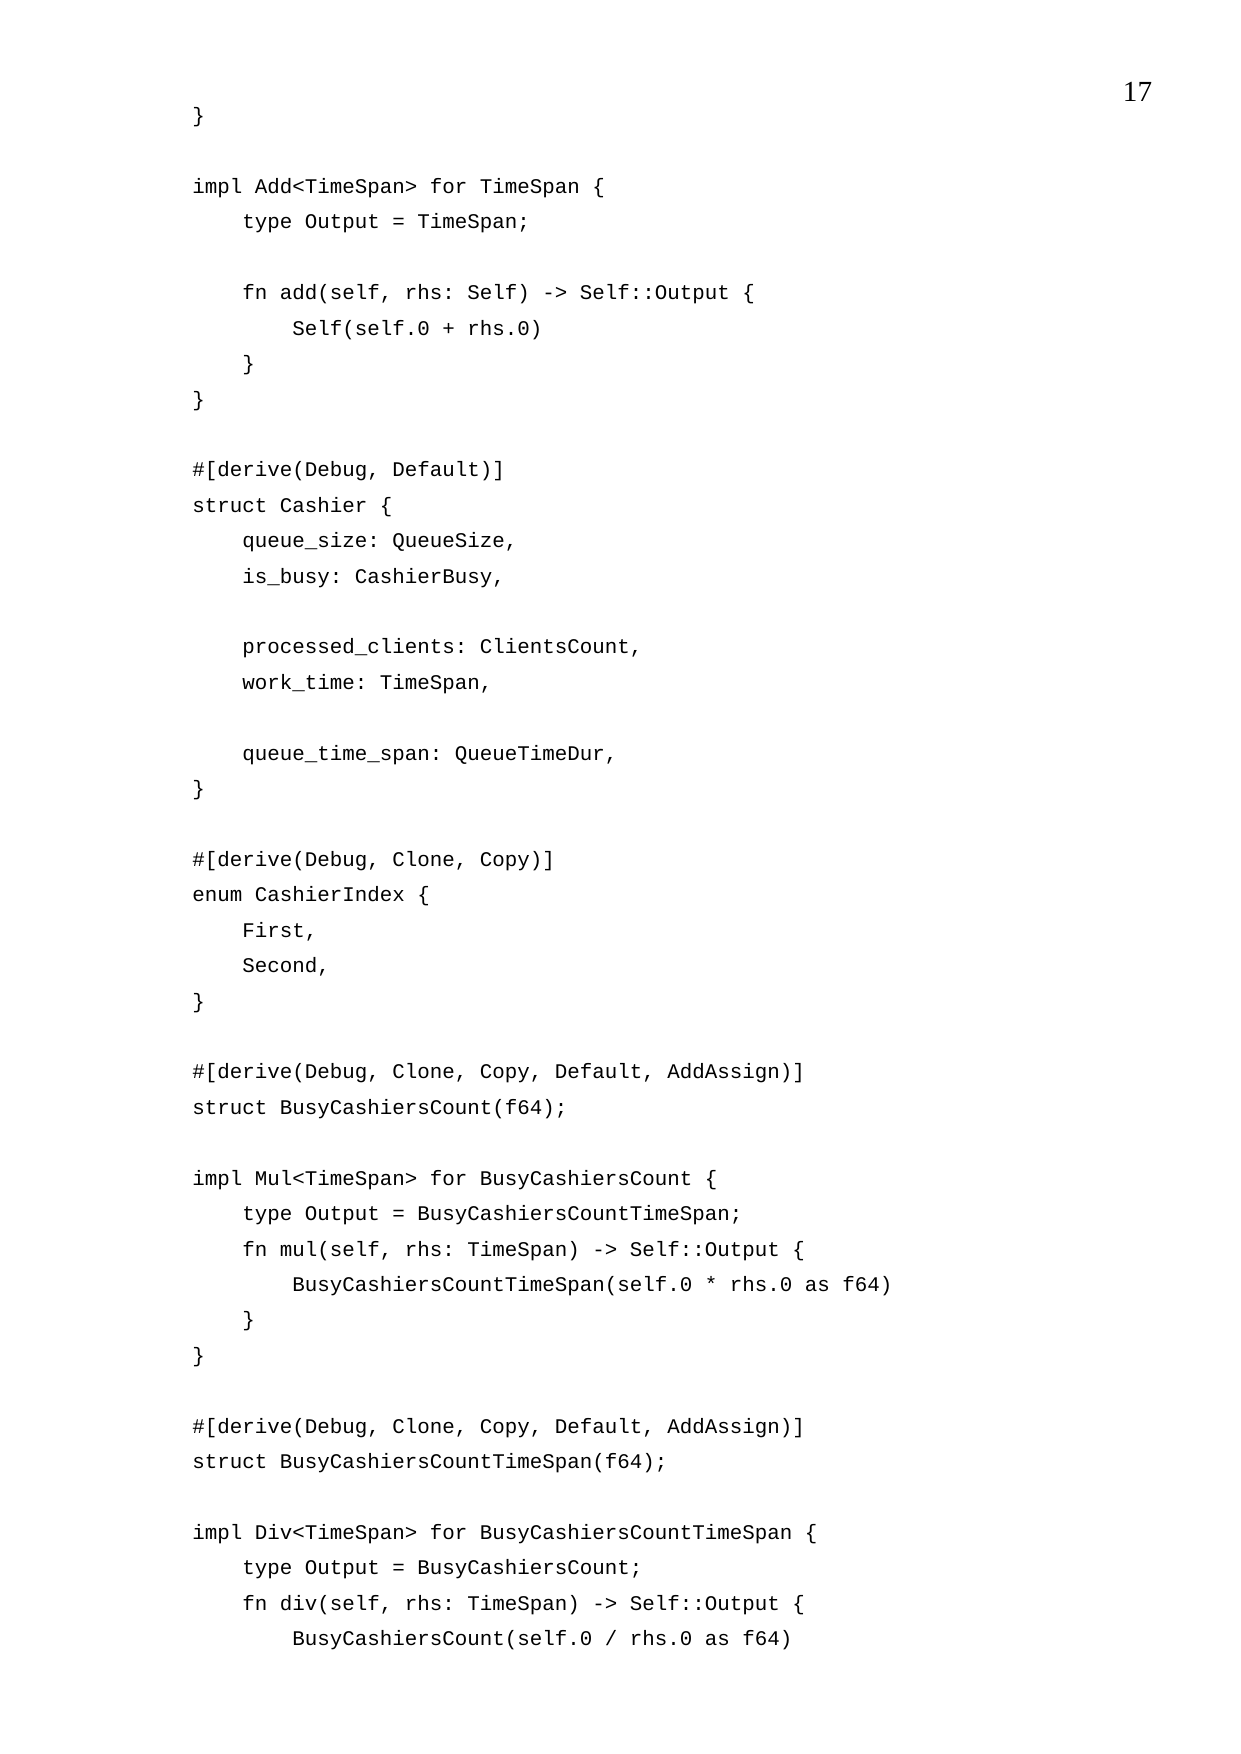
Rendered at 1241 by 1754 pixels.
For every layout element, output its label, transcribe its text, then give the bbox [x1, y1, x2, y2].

text } [118, 991, 1122, 1014]
text BusyCashiersCount(self.0 / rhs.0 as f64) [118, 1628, 1122, 1652]
text impl Div<TimeSpan> for BusyCashiersCountTimeSpan { [118, 1522, 1122, 1546]
text Second, [118, 955, 1122, 979]
text fn add(self, rhs: Self) -> Self::Output { [118, 282, 1122, 306]
text #[derive(Debug, Clone, Copy)] [118, 849, 1122, 873]
text fn mul(self, rhs: TimeSpan) -> Self::Output { [118, 1238, 1122, 1262]
text impl Add<TimeSpan> for TimeSpan { [118, 176, 1122, 200]
text struct BusyCashiersCountTimeSpan(f64); [118, 1451, 1122, 1475]
text work_time: TimeSpan, [118, 672, 1122, 696]
text } [118, 778, 1122, 802]
text } [118, 353, 1122, 377]
text enum CashierIndex { [118, 884, 1122, 908]
text is_busy: CashierBusy, [118, 566, 1122, 589]
text } [118, 105, 1122, 129]
text } [118, 388, 1122, 412]
text First, [118, 920, 1122, 943]
text type Output = BusyCashiersCount; [118, 1557, 1122, 1581]
text #[derive(Debug, Clone, Copy, Default, AddAssign)] [118, 1416, 1122, 1439]
text } [118, 1309, 1122, 1333]
text #[derive(Debug, Clone, Copy, Default, AddAssign)] [118, 1061, 1122, 1085]
text processed_clients: ClientsCount, [118, 636, 1122, 660]
text type Output = BusyCashiersCountTimeSpan; [118, 1203, 1122, 1227]
text Self(self.0 + rhs.0) [118, 318, 1122, 341]
text queue_time_span: QueueTimeDur, [118, 743, 1122, 766]
text fn div(self, rhs: TimeSpan) -> Self::Output { [118, 1593, 1122, 1616]
text BusyCashiersCountTimeSpan(self.0 * rhs.0 as f64) [118, 1274, 1122, 1298]
text struct Cashier { [118, 495, 1122, 518]
text queue_size: QueueSize, [118, 530, 1122, 554]
text struct BusyCashiersCount(f64); [118, 1097, 1122, 1121]
text type Output = TimeSpan; [118, 211, 1122, 235]
text #[derive(Debug, Default)] [118, 459, 1122, 483]
text impl Mul<TimeSpan> for BusyCashiersCount { [118, 1168, 1122, 1191]
text } [118, 1345, 1122, 1368]
